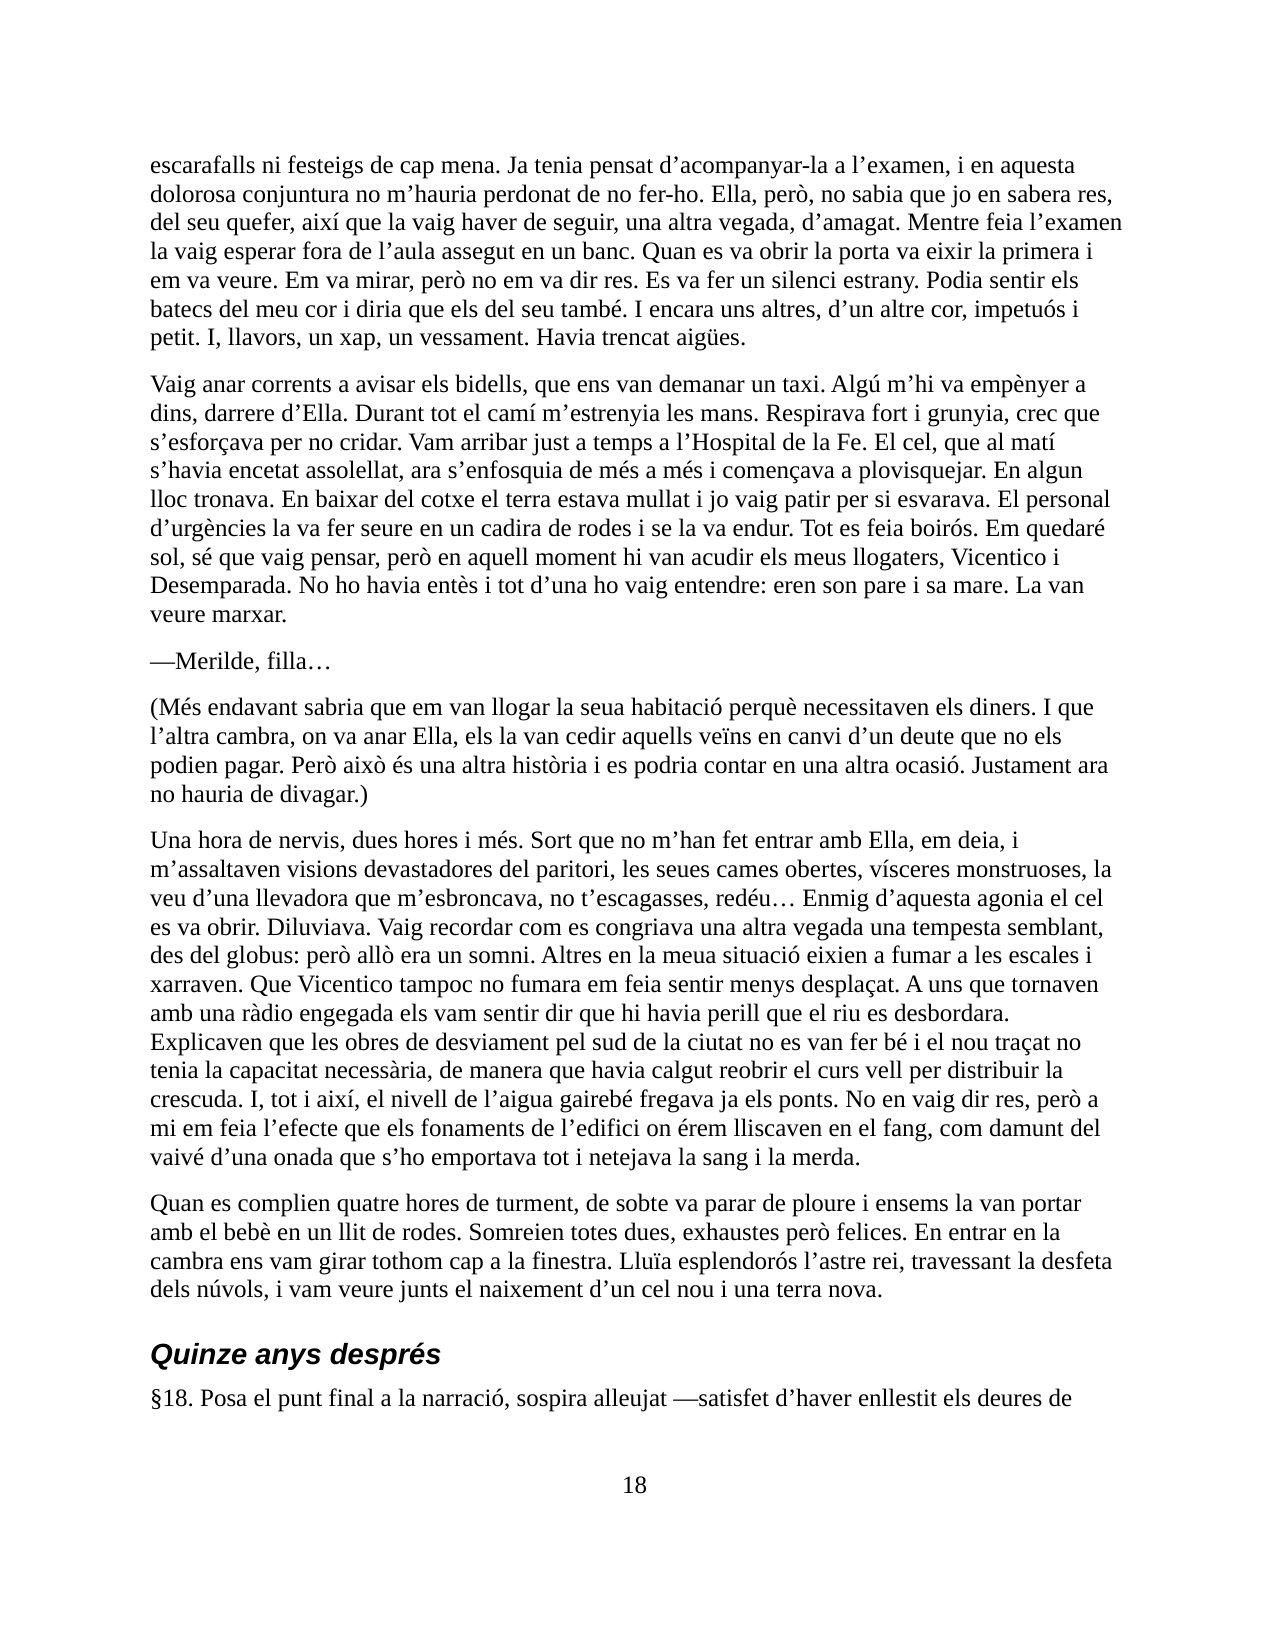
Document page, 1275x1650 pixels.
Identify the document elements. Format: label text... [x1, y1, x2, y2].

text §18. Posa el punt final a la narració, sospira alleujat —satisfet d’haver enllestit els deures de [150, 1383, 1125, 1412]
text Quan es complien quatre hores de turment, de sobte va parar de ploure i ensems la van portar amb el bebè en un llit de rodes. Somreien totes dues, exhaustes però felices. En entrar en la cambra ens vam girar tothom cap a la finestra. Lluïa esplendorós l’astre rei, travessant la desfeta dels núvols, i vam veure junts el naixement d’un cel nou i una terra nova. [150, 1188, 1125, 1303]
text —Merilde, filla… [150, 646, 1125, 674]
text (Més endavant sabria que em van llogar la seua habitació perquè necessitaven els diners. I que l’altra cambra, on va anar Ella, els la van cedir aquells veïns en canvi d’un deute que no els podien pagar. Però això és una altra història i es podria contar en una altra ocasió. Justament ara no hauria de divagar.) [150, 692, 1125, 807]
text Vaig anar corrents a avisar els bidells, que ens van demanar un taxi. Algú m’hi va empènyer a dins, darrere d’Ella. Durant tot el camí m’estrenyia les mans. Respirava fort i grunyia, crec que s’esforçava per no cridar. Vam arribar just a temps a l’Hospital de la Fe. El cel, que al matí s’havia encetat assolellat, ara s’enfosquia de més a més i començava a plovisquejar. En algun lloc tronava. En baixar del cotxe el terra estava mullat i jo vaig patir per si esvarava. El personal d’urgències la va fer seure en un cadira de rodes i se la va endur. Tot es feia boirós. Em quedaré sol, sé que vaig pensar, però en aquell moment hi van acudir els meus llogaters, Vicentico i Desemparada. No ho havia entès i tot d’una ho vaig entendre: eren son pare i sa mare. La van veure marxar. [150, 369, 1125, 628]
text escarafalls ni festeigs de cap mena. Ja tenia pensat d’acompanyar-la a l’examen, i en aquesta dolorosa conjuntura no m’hauria perdonat de no fer-ho. Ella, però, no sabia que jo en sabera res, del seu quefer, així que la vaig haver de seguir, una altra vegada, d’amagat. Mentre feia l’examen la vaig esperar fora de l’aula assegut en un banc. Quan es va obrir la porta va eixir la primera i em va veure. Em va mirar, però no em va dir res. Es va fer un silenci estrany. Podia sentir els batecs del meu cor i diria que els del seu també. I encara uns altres, d’un altre cor, impetuós i petit. I, llavors, un xap, un vessament. Havia trencat aigües. [150, 150, 1125, 351]
subtitle Quinze anys després [150, 1337, 1125, 1371]
text Una hora de nervis, dues hores i més. Sort que no m’han fet entrar amb Ella, em deia, i m’assaltaven visions devastadores del paritori, les seues cames obertes, vísceres monstruoses, la veu d’una llevadora que m’esbroncava, no t’escagasses, redéu… Enmig d’aquesta agonia el cel es va obrir. Diluviava. Vaig recordar com es congriava una altra vegada una tempesta semblant, des del globus: però allò era un somni. Altres en la meua situació eixien a fumar a les escales i xarraven. Que Vicentico tampoc no fumara em feia sentir menys desplaçat. A uns que tornaven amb una ràdio engegada els vam sentir dir que hi havia perill que el riu es desbordara. Explicaven que les obres de desviament pel sud de la ciutat no es van fer bé i el nou traçat no tenia la capacitat necessària, de manera que havia calgut reobrir el curs vell per distribuir la crescuda. I, tot i així, el nivell de l’aigua gairebé fregava ja els ponts. No en vaig dir res, però a mi em feia l’efecte que els fonaments de l’edifici on érem lliscaven en el fang, com damunt del vaivé d’una onada que s’ho emportava tot i netejava la sang i la merda. [150, 825, 1125, 1170]
